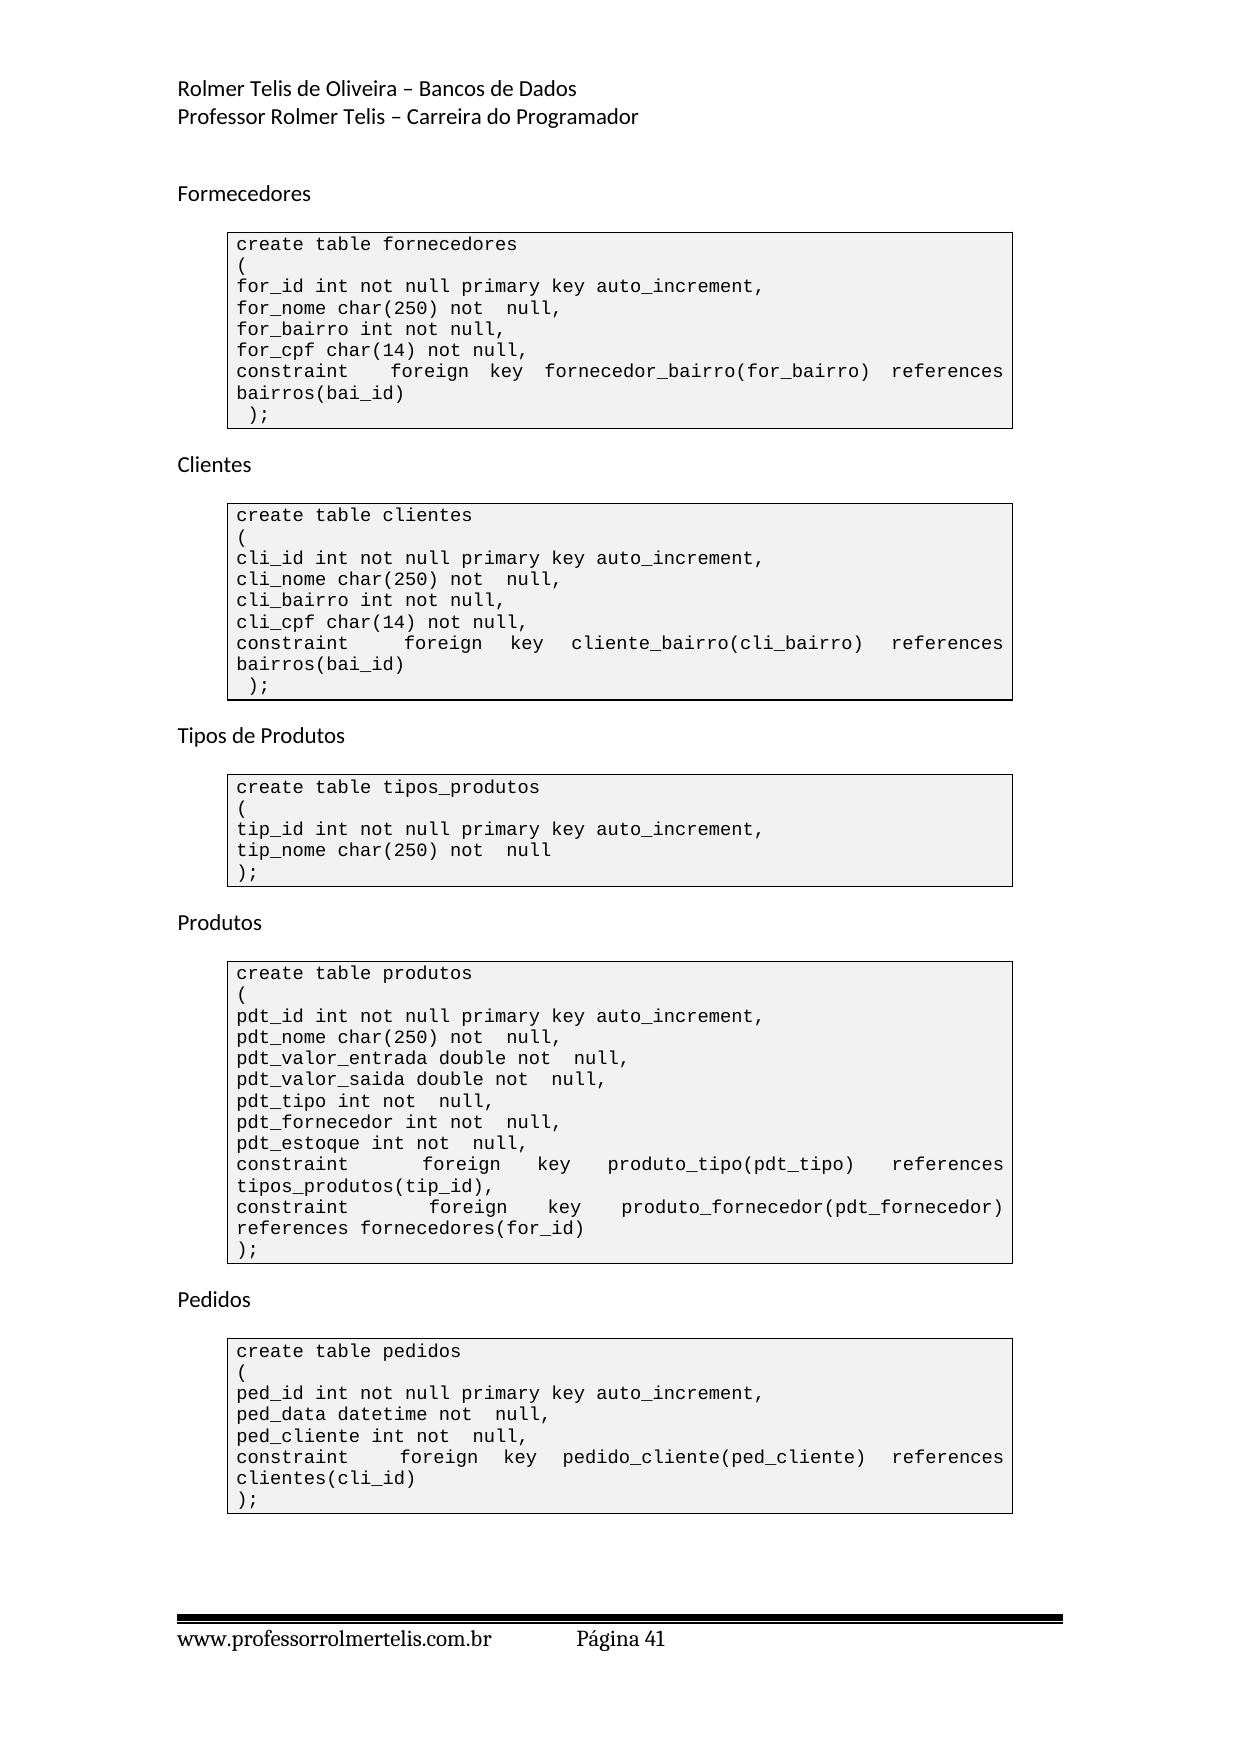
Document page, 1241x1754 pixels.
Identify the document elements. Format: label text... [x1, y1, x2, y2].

text pdt_fornecedor int not null, [228, 1109, 1012, 1131]
text tip_nome char(250) not null [228, 838, 1012, 859]
text create table produtos [228, 962, 1012, 982]
text constraint foreign key produto_fornecedor(pdt_fornecedor) references fornecedores(for_id) [228, 1194, 1012, 1237]
text ); [228, 859, 1012, 886]
text ( [228, 796, 1012, 817]
text for_bairro int not null, [228, 317, 1012, 338]
text cli_cpf char(14) not null, [228, 609, 1012, 631]
text Produtos [177, 908, 1063, 936]
text cli_id int not null primary key auto_increment, [228, 546, 1012, 567]
text Formecedores [177, 179, 1063, 207]
text create table clientes [228, 504, 1012, 524]
text create table fornecedores [228, 233, 1012, 253]
text Clientes [177, 450, 1063, 478]
text pdt_id int not null primary key auto_increment, [228, 1003, 1012, 1024]
text cli_bairro int not null, [228, 588, 1012, 609]
text ped_id int not null primary key auto_increment, [228, 1381, 1012, 1402]
text constraint foreign key pedido_cliente(ped_cliente) references clientes(cli_id) [228, 1444, 1012, 1487]
text pdt_tipo int not null, [228, 1088, 1012, 1109]
text create table pedidos [228, 1339, 1012, 1359]
text constraint foreign key cliente_bairro(cli_bairro) references bairros(bai_id) [228, 631, 1012, 673]
text ( [228, 524, 1012, 546]
text constraint foreign key fornecedor_bairro(for_bairro) references bairros(bai_id) [228, 359, 1012, 402]
text ); [228, 1237, 1012, 1263]
text pdt_nome char(250) not null, [228, 1024, 1012, 1046]
text ped_data datetime not null, [228, 1402, 1012, 1423]
text for_nome char(250) not null, [228, 295, 1012, 317]
text ); [228, 402, 1012, 428]
text pdt_valor_entrada double not null, [228, 1046, 1012, 1067]
text for_cpf char(14) not null, [228, 338, 1012, 359]
text ); [228, 673, 1012, 699]
text pdt_valor_saida double not null, [228, 1067, 1012, 1088]
text cli_nome char(250) not null, [228, 567, 1012, 588]
text ped_cliente int not null, [228, 1423, 1012, 1444]
text pdt_estoque int not null, [228, 1131, 1012, 1152]
text ); [228, 1487, 1012, 1513]
text tip_id int not null primary key auto_increment, [228, 817, 1012, 838]
text ( [228, 253, 1012, 274]
text for_id int not null primary key auto_increment, [228, 274, 1012, 295]
text create table tipos_produtos [228, 775, 1012, 796]
text ( [228, 1359, 1012, 1381]
text Pedidos [177, 1285, 1063, 1313]
text Tipos de Produtos [177, 721, 1063, 749]
text ( [228, 982, 1012, 1003]
text constraint foreign key produto_tipo(pdt_tipo) references tipos_produtos(tip_id), [228, 1152, 1012, 1194]
